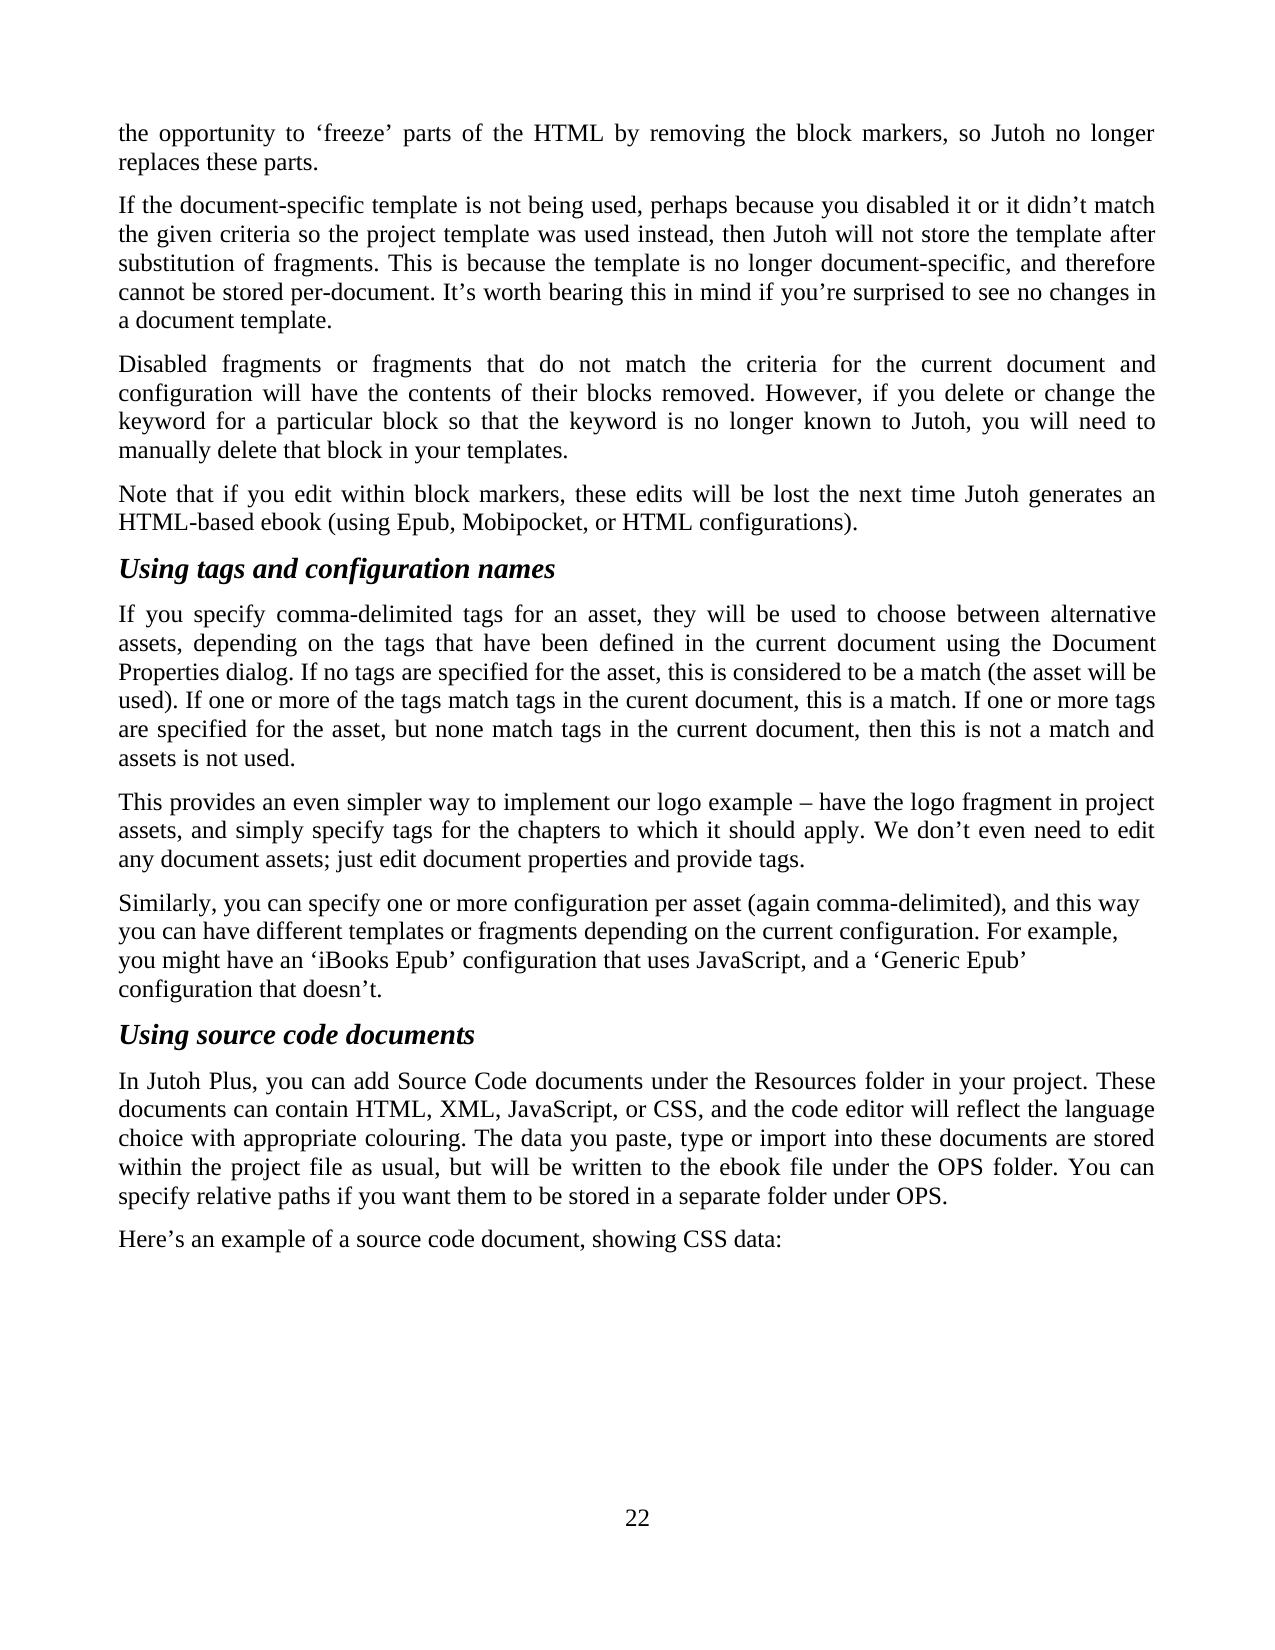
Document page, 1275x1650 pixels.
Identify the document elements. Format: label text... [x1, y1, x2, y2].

subtitle Using tags and configuration names [118, 551, 1157, 584]
text Similarly, you can specify one or more configuration per asset (again comma-delimited), and this way you can have different templates or fragments depending on the current configuration. For example, you might have an ‘iBooks Epub’ configuration that uses JavaScript, and a ‘Generic Epub’ configuration that doesn’t. [118, 888, 1157, 1003]
text Disabled fragments or fragments that do not match the criteria for the current document and configuration will have the contents of their blocks removed. However, if you delete or change the keyword for a particular block so that the keyword is no longer known to Jutoh, you will need to manually delete that block in your templates. [118, 349, 1157, 464]
text In Jutoh Plus, you can add Source Code documents under the Resources folder in your project. These documents can contain HTML, XML, JavaScript, or CSS, and the code editor will reflect the language choice with appropriate colouring. The data you paste, type or import into these documents are stored within the project file as usual, but will be written to the ebook file under the OPS folder. You can specify relative paths if you want them to be stored in a separate folder under OPS. [118, 1066, 1157, 1209]
text If the document-specific template is not being used, perhaps because you disabled it or it didn’t match the given criteria so the project template was used instead, then Jutoh will not store the template after substitution of fragments. This is because the template is no longer document-specific, and therefore cannot be stored per-document. It’s worth bearing this in mind if you’re surprised to see no changes in a document template. [118, 190, 1157, 334]
text This provides an even simpler way to implement our logo example – have the logo fragment in project assets, and simply specify tags for the chapters to which it should apply. We don’t even need to edit any document assets; just edit document properties and provide tags. [118, 787, 1157, 873]
text Note that if you edit within block markers, these edits will be lost the next time Jutoh generates an HTML-based ebook (using Epub, Mobipocket, or HTML configurations). [118, 479, 1157, 536]
text the opportunity to ‘freeze’ parts of the HTML by removing the block markers, so Jutoh no longer replaces these parts. [118, 118, 1157, 176]
text Here’s an example of a source code document, showing CSS data: [118, 1224, 1157, 1253]
subtitle Using source code documents [118, 1017, 1157, 1051]
text If you specify comma-delimited tags for an asset, they will be used to choose between alternative assets, depending on the tags that have been defined in the current document using the Document Properties dialog. If no tags are specified for the asset, this is considered to be a match (the asset will be used). If one or more of the tags match tags in the curent document, this is a match. If one or more tags are specified for the asset, but none match tags in the current document, then this is not a match and assets is not used. [118, 599, 1157, 772]
